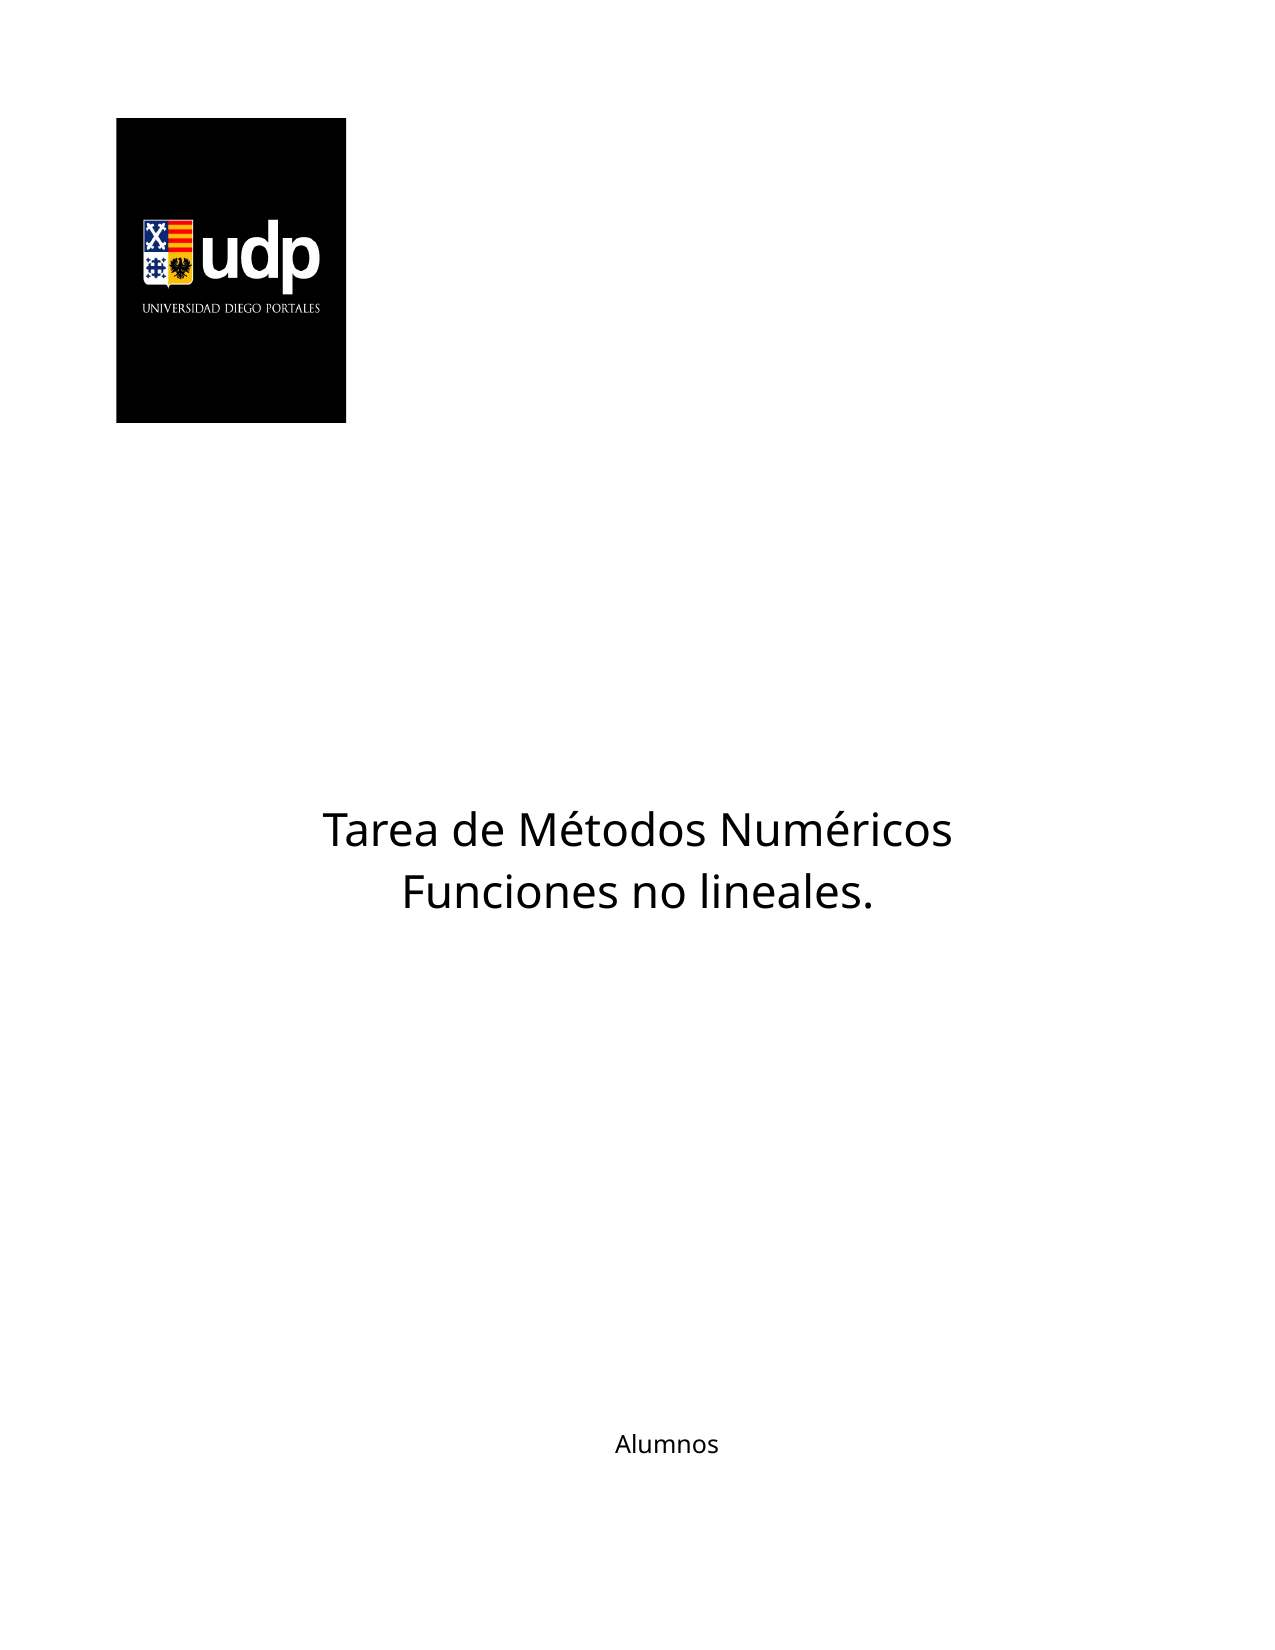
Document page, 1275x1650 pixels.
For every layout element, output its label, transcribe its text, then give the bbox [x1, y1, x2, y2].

picture [116, 118, 347, 423]
text Funciones no lineales. [118, 860, 1157, 922]
table_header Alumnos [534, 1421, 799, 1501]
table_header [800, 1421, 1156, 1501]
text Tarea de Métodos Numéricos [118, 797, 1157, 860]
